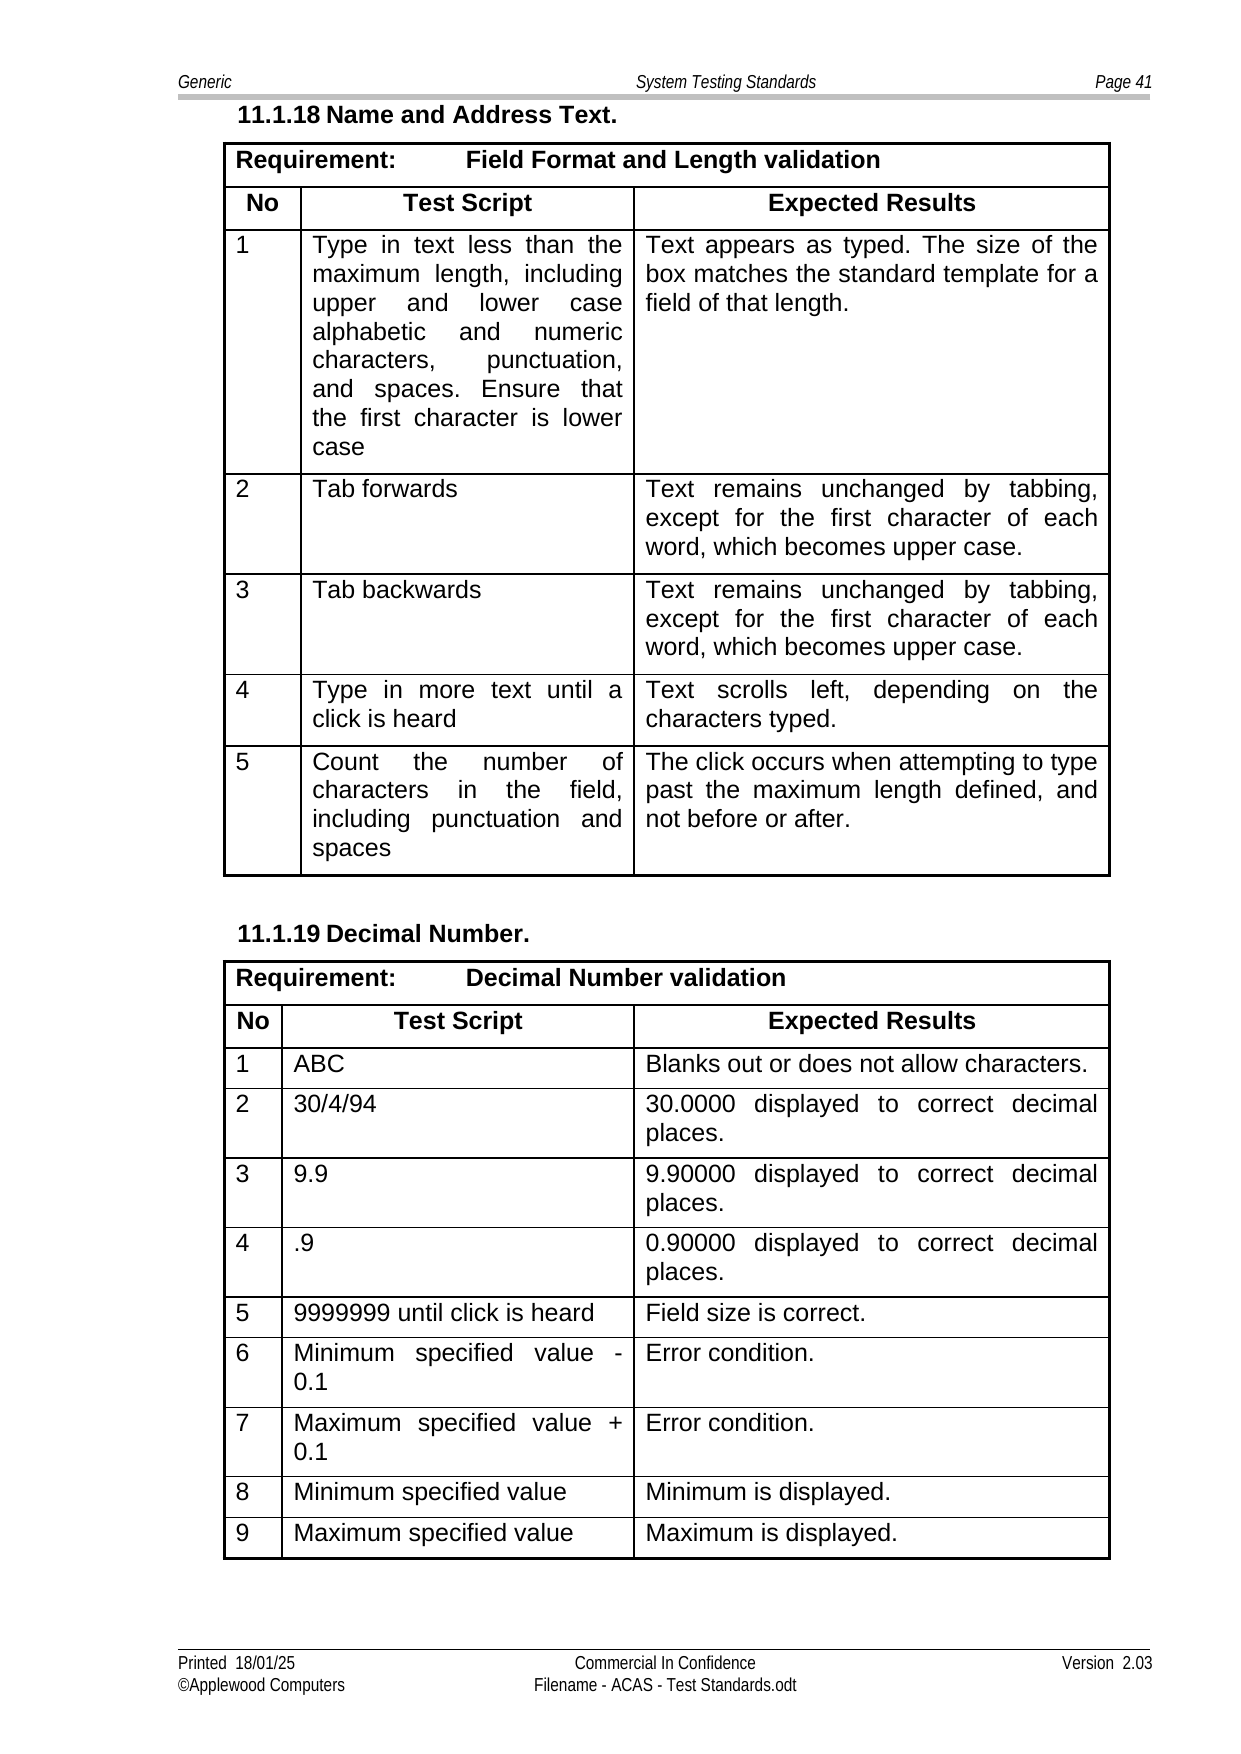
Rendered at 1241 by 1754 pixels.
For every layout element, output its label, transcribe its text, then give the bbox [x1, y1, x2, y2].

table_cell Type in more text until a click is heard [302, 675, 633, 745]
table_cell Count the number of characters in the field, including punctuation and spaces [302, 747, 633, 874]
table_cell 5 [226, 1298, 281, 1337]
table_cell Test Script [283, 1006, 633, 1047]
table_cell Text remains unchanged by tabbing, except for the first character of each word, which becomes upper case. [635, 575, 1108, 673]
table_cell Text appears as typed. The size of the box matches the standard template for a field of that length. [635, 231, 1108, 473]
table_cell .9 [283, 1228, 633, 1296]
table_cell 3 [226, 575, 300, 673]
table_cell 9.90000 displayed to correct decimal places. [635, 1159, 1108, 1227]
table_cell No [226, 1006, 281, 1047]
table_cell Expected Results [635, 188, 1108, 229]
table_cell 9999999 until click is heard [283, 1298, 633, 1337]
subtitle 11.1.19 Decimal Number. [237, 918, 1110, 947]
table_cell 2 [226, 475, 300, 573]
table_cell 8 [226, 1477, 281, 1517]
table_cell Type in text less than the maximum length, including upper and lower case alphabetic and numeric characters, punctuation, and spaces. Ensure that the first character is lower case [302, 231, 633, 473]
table_cell Minimum specified value [283, 1477, 633, 1517]
table_cell Tab forwards [302, 475, 633, 573]
table_cell Minimum specified value - 0.1 [283, 1338, 633, 1406]
table_cell 30/4/94 [283, 1089, 633, 1157]
table_cell ABC [283, 1049, 633, 1088]
table_cell The click occurs when attempting to type past the maximum length defined, and not before or after. [635, 747, 1108, 874]
table_cell 5 [226, 747, 300, 874]
table_cell 9 [226, 1518, 281, 1557]
table_cell 0.90000 displayed to correct decimal places. [635, 1228, 1108, 1296]
table_cell Maximum specified value [283, 1518, 633, 1557]
table_cell Text scrolls left, depending on the characters typed. [635, 675, 1108, 745]
table_cell Expected Results [635, 1006, 1108, 1047]
table_cell Test Script [302, 188, 633, 229]
table_header Requirement: Field Format and Length validation [226, 145, 1108, 186]
table_cell 7 [226, 1408, 281, 1476]
table_cell 1 [226, 1049, 281, 1088]
table_cell Text remains unchanged by tabbing, except for the first character of each word, which becomes upper case. [635, 475, 1108, 573]
table_cell Minimum is displayed. [635, 1477, 1108, 1517]
table_cell Maximum is displayed. [635, 1518, 1108, 1557]
table_cell No [226, 188, 300, 229]
table_cell Field size is correct. [635, 1298, 1108, 1337]
table_cell 6 [226, 1338, 281, 1406]
table_cell Error condition. [635, 1338, 1108, 1406]
table_header Requirement: Decimal Number validation [226, 963, 1108, 1004]
table_cell 1 [226, 231, 300, 473]
table_cell Blanks out or does not allow characters. [635, 1049, 1108, 1088]
subtitle 11.1.18 Name and Address Text. [237, 100, 1110, 129]
table_cell 9.9 [283, 1159, 633, 1227]
table_cell Tab backwards [302, 575, 633, 673]
table_cell 4 [226, 675, 300, 745]
table_cell Maximum specified value + 0.1 [283, 1408, 633, 1476]
table_cell 30.0000 displayed to correct decimal places. [635, 1089, 1108, 1157]
table_cell 2 [226, 1089, 281, 1157]
table_cell Error condition. [635, 1408, 1108, 1476]
table_cell 3 [226, 1159, 281, 1227]
table_cell 4 [226, 1228, 281, 1296]
